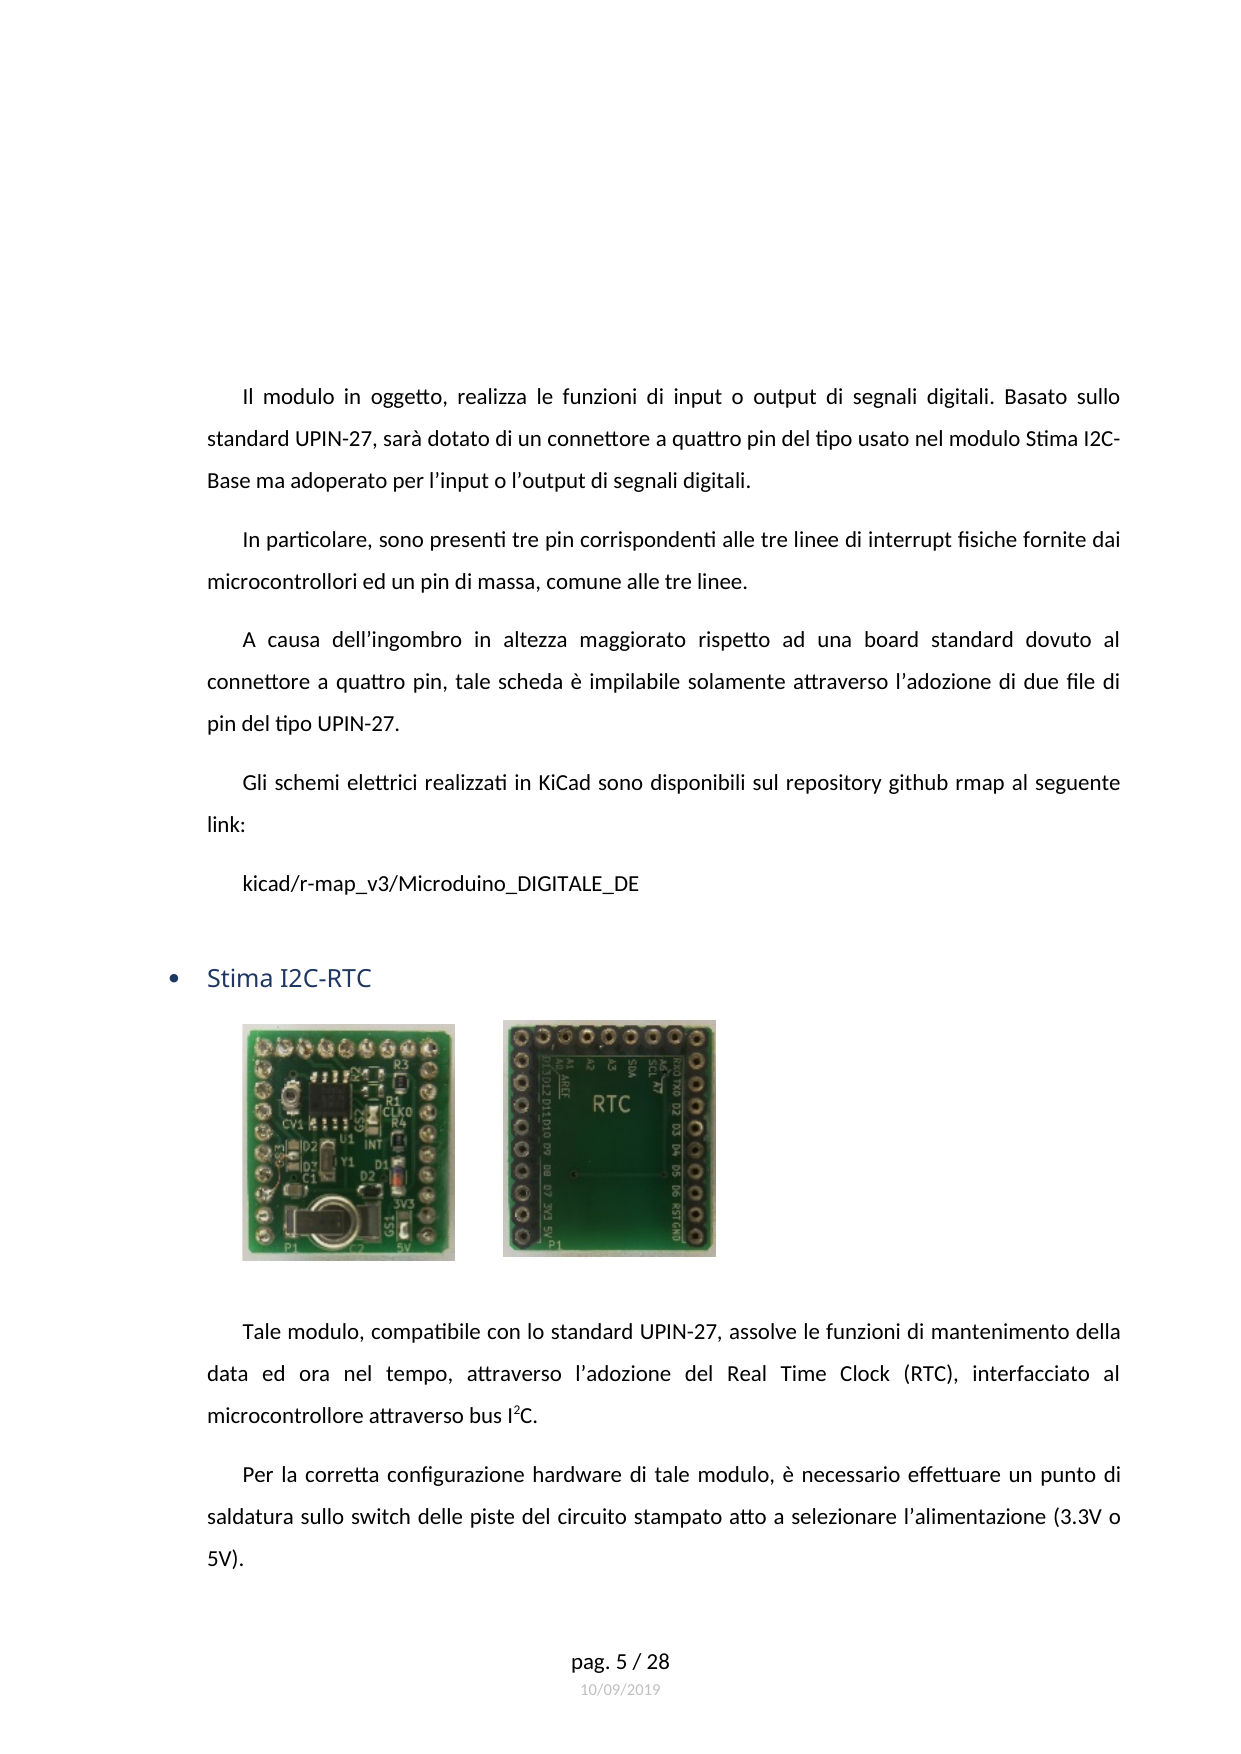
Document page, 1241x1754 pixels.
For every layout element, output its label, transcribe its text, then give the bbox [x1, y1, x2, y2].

picture [503, 1020, 716, 1257]
picture [242, 1024, 455, 1261]
text kicad/r-map_v3/Microduino_DIGITALE_DE [207, 869, 1122, 897]
text A causa dell’ingombro in altezza maggiorato rispetto ad una board standard dovuto al connettore a quattro pin, tale scheda è impilabile solamente attraverso l’adozione di due file di pin del tipo UPIN-27. [207, 625, 1122, 737]
text In particolare, sono presenti tre pin corrispondenti alle tre linee di interrupt fisiche fornite dai microcontrollori ed un pin di massa, comune alle tre linee. [207, 525, 1122, 595]
text Tale modulo, compatibile con lo standard UPIN-27, assolve le funzioni di mantenimento della data ed ora nel tempo, attraverso l’adozione del Real Time Clock (RTC), interfacciato al microcontrollore attraverso bus I2C. [207, 1317, 1122, 1429]
text Gli schemi elettrici realizzati in KiCad sono disponibili sul repository github rmap al seguente link: [207, 768, 1122, 838]
text Il modulo in oggetto, realizza le funzioni di input o output di segnali digitali. Basato sullo standard UPIN-27, sarà dotato di un connettore a quattro pin del tipo usato nel modulo Stima I2C-Base ma adoperato per l’input o l’output di segnali digitali. [207, 382, 1122, 494]
text Per la corretta configurazione hardware di tale modulo, è necessario effettuare un punto di saldatura sullo switch delle piste del circuito stampato atto a selezionare l’alimentazione (3.3V o 5V). [207, 1460, 1122, 1572]
subtitle Stima I2C-RTC [169, 961, 1122, 995]
